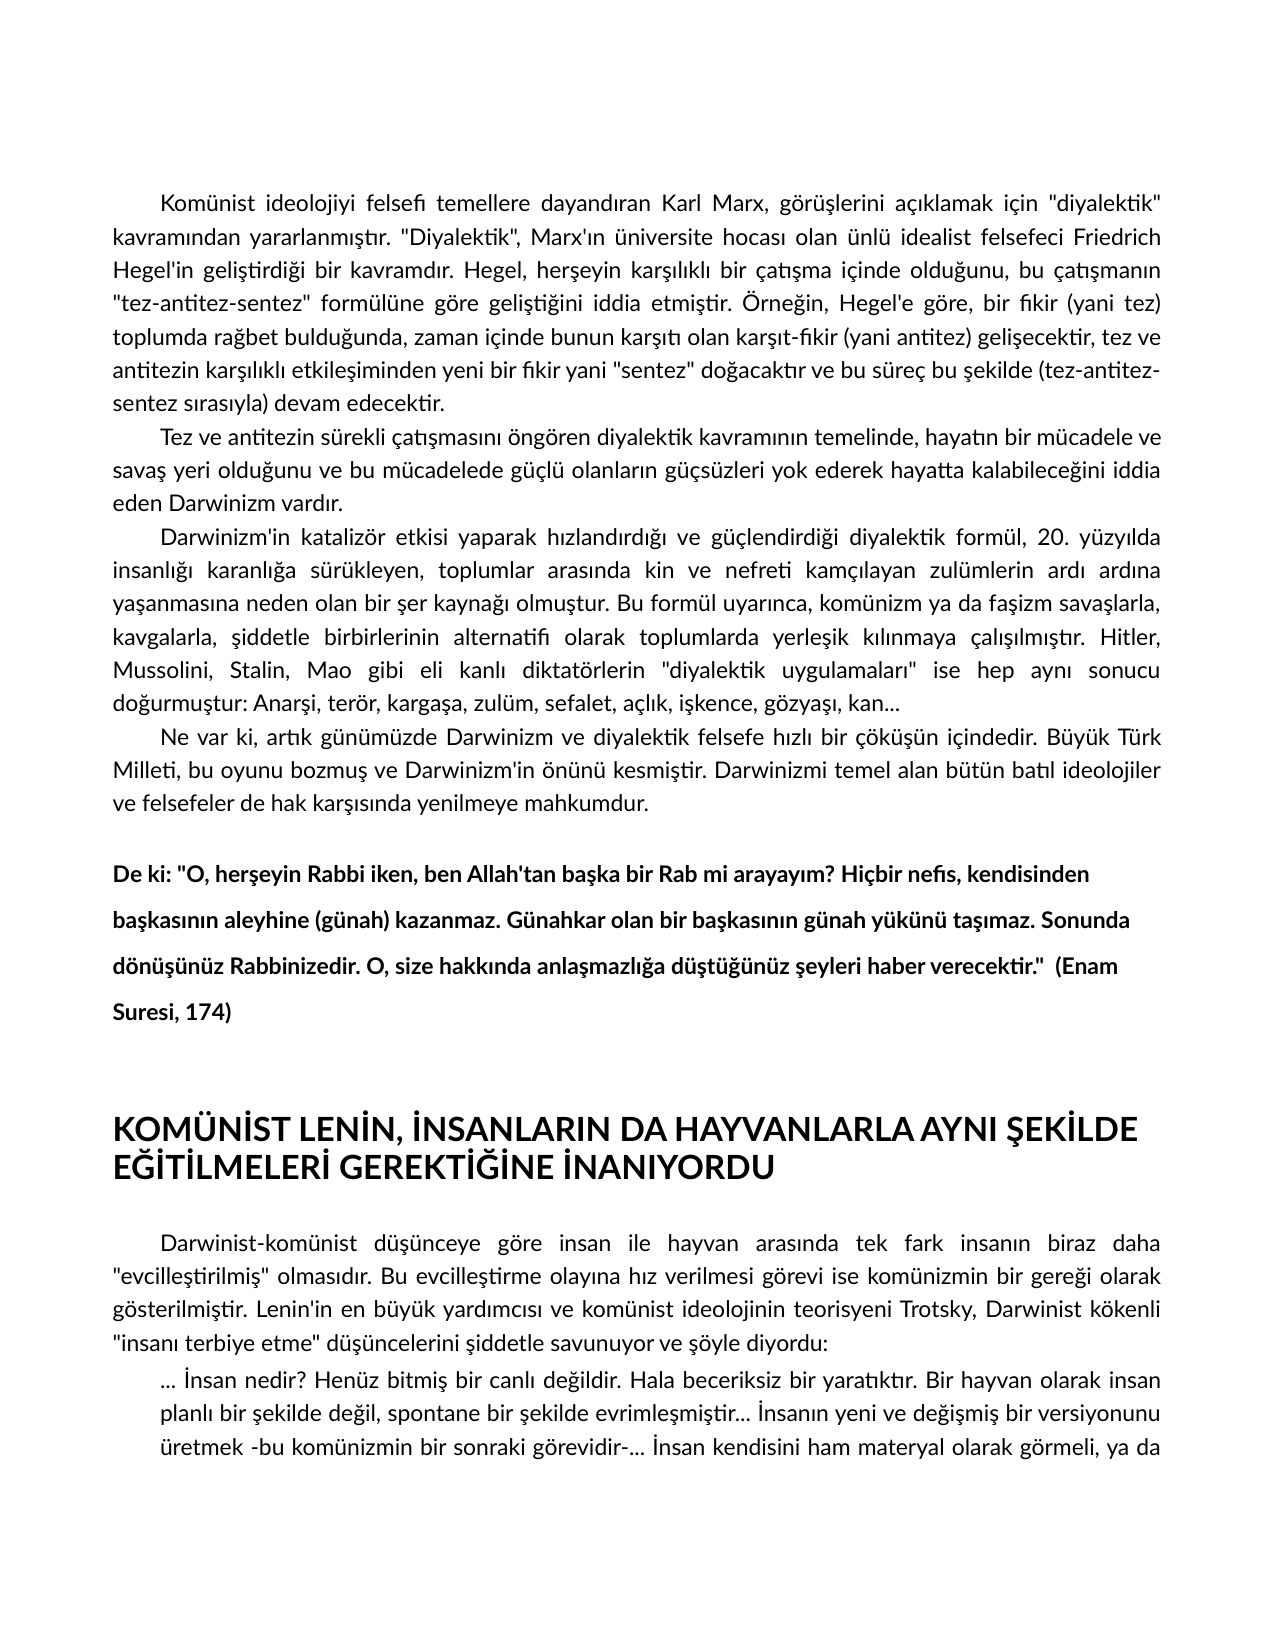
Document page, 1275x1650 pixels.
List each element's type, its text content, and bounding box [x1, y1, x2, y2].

text Darwinist-komünist düşünceye göre insan ile hayvan arasında tek fark insanın biraz daha "evcilleştirilmiş" olmasıdır. Bu evcilleştirme olayına hız verilmesi görevi ise komünizmin bir gereği olarak gösterilmiştir. Lenin'in en büyük yardımcısı ve komünist ideolojinin teorisyeni Trotsky, Darwinist kökenli "insanı terbiye etme" düşüncelerini şiddetle savunuyor ve şöyle diyordu: [112, 1224, 1162, 1358]
text Darwinizm'in katalizör etkisi yaparak hızlandırdığı ve güçlendirdiği diyalektik formül, 20. yüzyılda insanlığı karanlığa sürükleyen, toplumlar arasında kin ve nefreti kamçılayan zulümlerin ardı ardına yaşanmasına neden olan bir şer kaynağı olmuştur. Bu formül uyarınca, komünizm ya da faşizm savaşlarla, kavgalarla, şiddetle birbirlerinin alternatifi olarak toplumlarda yerleşik kılınmaya çalışılmıştır. Hitler, Mussolini, Stalin, Mao gibi eli kanlı diktatörlerin "diyalektik uygulamaları" ise hep aynı sonucu doğurmuştur: Anarşi, terör, kargaşa, zulüm, sefalet, açlık, işkence, gözyaşı, kan... [112, 518, 1162, 718]
text De ki: "O, herşeyin Rabbi iken, ben Allah'tan başka bir Rab mi arayayım? Hiçbir nefis, kendisinden başkasının aleyhine (günah) kazanmaz. Günahkar olan bir başkasının günah yükünü taşımaz. Sonunda dönüşünüz Rabbinizedir. O, size hakkında anlaşmazlığa düştüğünüz şeyleri haber verecektir." (Enam Suresi, 174) [112, 846, 1162, 1029]
text Komünist ideolojiyi felsefi temellere dayandıran Karl Marx, görüşlerini açıklamak için "diyalektik" kavramından yararlanmıştır. "Diyalektik", Marx'ın üniversite hocası olan ünlü idealist felsefeci Friedrich Hegel'in geliştirdiği bir kavramdır. Hegel, herşeyin karşılıklı bir çatışma içinde olduğunu, bu çatışmanın "tez-antitez-sentez" formülüne göre geliştiğini iddia etmiştir. Örneğin, Hegel'e göre, bir fikir (yani tez) toplumda rağbet bulduğunda, zaman içinde bunun karşıtı olan karşıt-fikir (yani antitez) gelişecektir, tez ve antitezin karşılıklı etkileşiminden yeni bir fikir yani "sentez" doğacaktır ve bu süreç bu şekilde (tez-antitez-sentez sırasıyla) devam edecektir. [112, 185, 1162, 418]
text ... İnsan nedir? Henüz bitmiş bir canlı değildir. Hala beceriksiz bir yaratıktır. Bir hayvan olarak insan planlı bir şekilde değil, spontane bir şekilde evrimleşmiştir... İnsanın yeni ve değişmiş bir versiyonunu üretmek -bu komünizmin bir sonraki görevidir-... İnsan kendisini ham materyal olarak görmeli, ya da [160, 1362, 1162, 1462]
text Tez ve antitezin sürekli çatışmasını öngören diyalektik kavramının temelinde, hayatın bir mücadele ve savaş yeri olduğunu ve bu mücadelede güçlü olanların güçsüzleri yok ederek hayatta kalabileceğini iddia eden Darwinizm vardır. [112, 418, 1162, 518]
text KOMÜNİST LENİN, İNSANLARIN DA HAYVANLARLA AYNI ŞEKİLDE EĞİTİLMELERİ GEREKTİĞİNE İNANIYORDU [112, 1112, 1162, 1187]
text Ne var ki, artık günümüzde Darwinizm ve diyalektik felsefe hızlı bir çöküşün içindedir. Büyük Türk Milleti, bu oyunu bozmuş ve Darwinizm'in önünü kesmiştir. Darwinizmi temel alan bütün batıl ideolojiler ve felsefeler de hak karşısında yenilmeye mahkumdur. [112, 718, 1162, 818]
